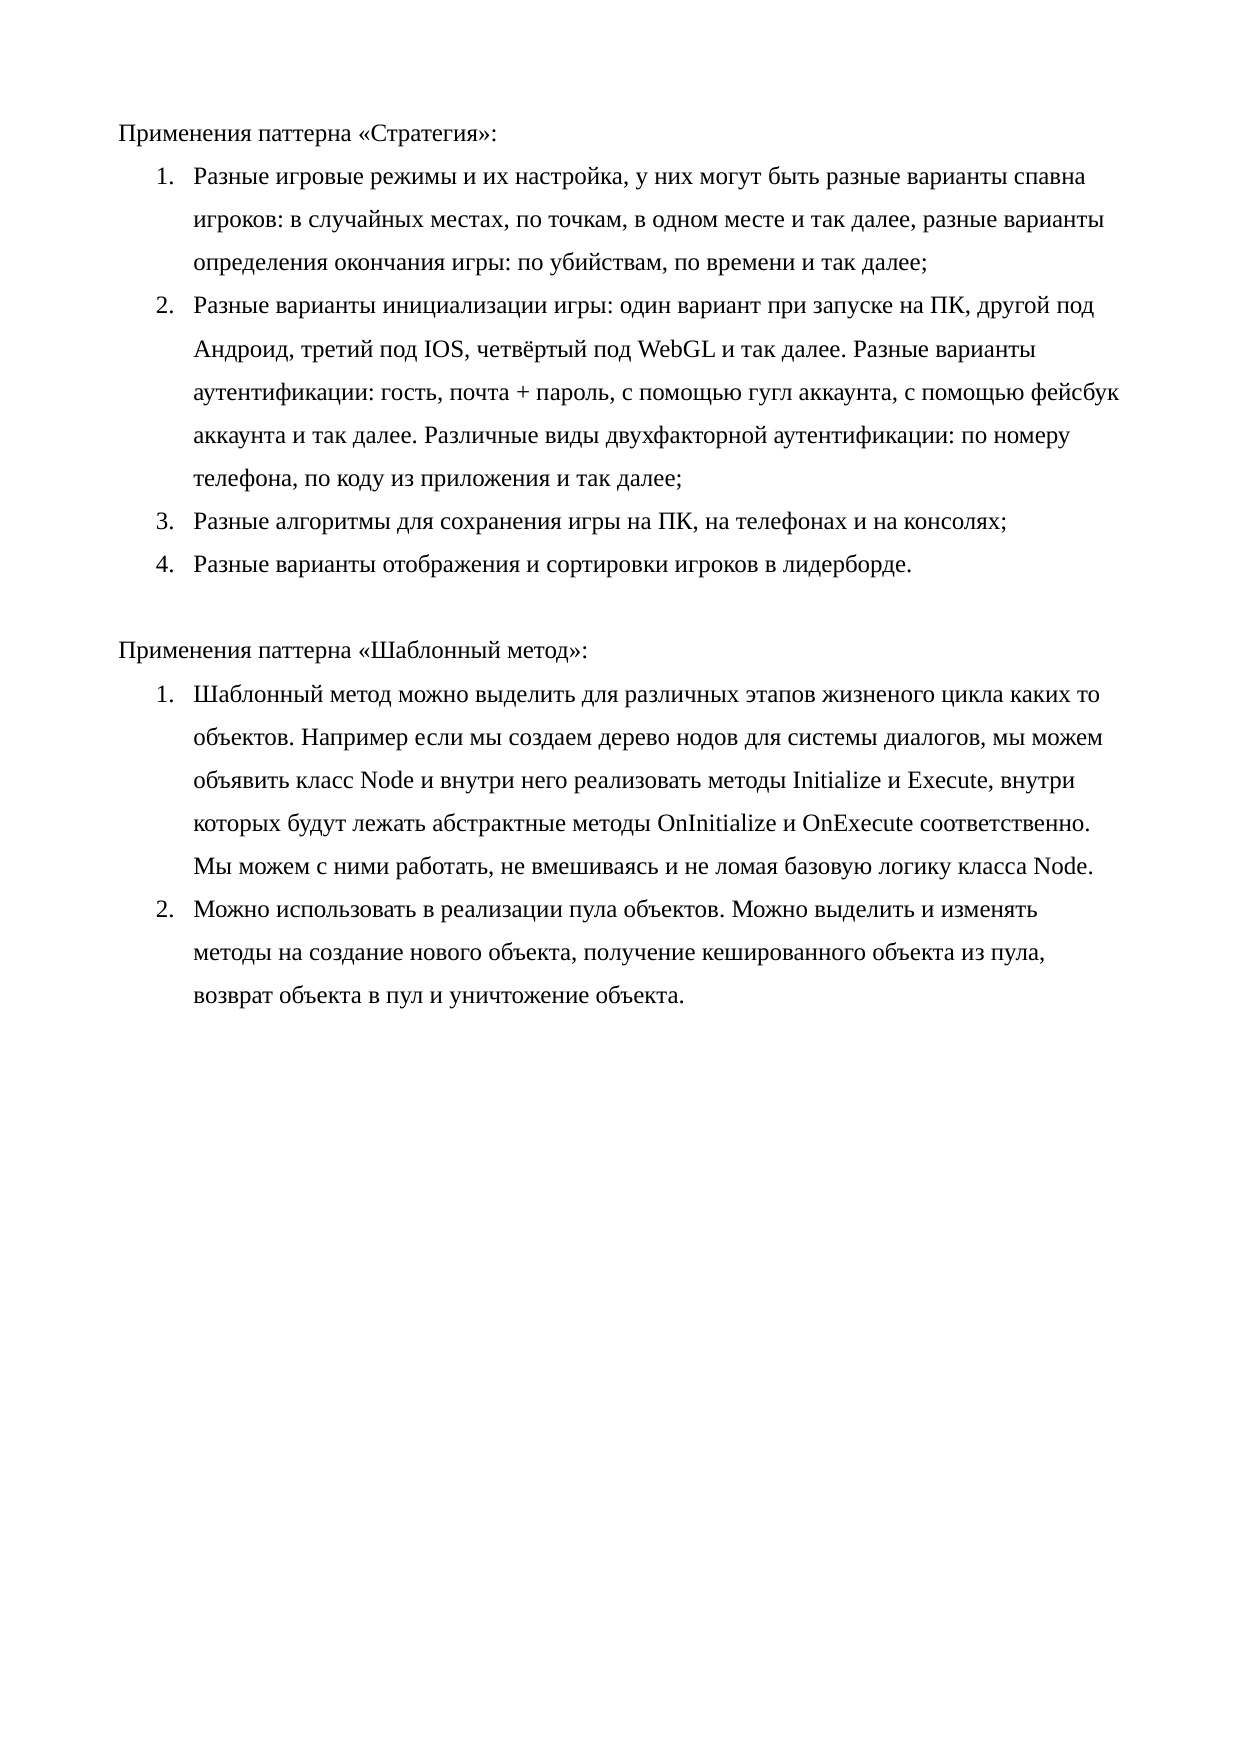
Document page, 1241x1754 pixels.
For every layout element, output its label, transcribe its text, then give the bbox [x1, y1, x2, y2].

text Применения паттерна «Стратегия»: [118, 118, 1122, 147]
list Можно использовать в реализации пула объектов. Можно выделить и изменять методы на создание нового объекта, получение кешированного объекта из пула, возврат объекта в пул и уничтожение объекта. [156, 894, 1122, 1009]
list Разные варианты отображения и сортировки игроков в лидерборде. [156, 549, 1122, 578]
list Разные алгоритмы для сохранения игры на ПК, на телефонах и на консолях; [156, 506, 1122, 535]
list Разные игровые режимы и их настройка, у них могут быть разные варианты спавна игроков: в случайных местах, по точкам, в одном месте и так далее, разные варианты определения окончания игры: по убийствам, по времени и так далее; [156, 161, 1122, 276]
list Шаблонный метод можно выделить для различных этапов жизненого цикла каких то объектов. Например если мы создаем дерево нодов для системы диалогов, мы можем объявить класс Node и внутри него реализовать методы Initialize и Execute, внутри которых будут лежать абстрактные методы OnInitialize и OnExecute соответственно. Мы можем с ними работать, не вмешиваясь и не ломая базовую логику класса Node. [156, 679, 1122, 880]
text Применения паттерна «Шаблонный метод»: [118, 636, 1122, 664]
list Разные варианты инициализации игры: один вариант при запуске на ПК, другой под Андроид, третий под IOS, четвёртый под WebGL и так далее. Разные варианты аутентификации: гость, почта + пароль, с помощью гугл аккаунта, с помощью фейсбук аккаунта и так далее. Различные виды двухфакторной аутентификации: по номеру телефона, по коду из приложения и так далее; [156, 291, 1122, 492]
